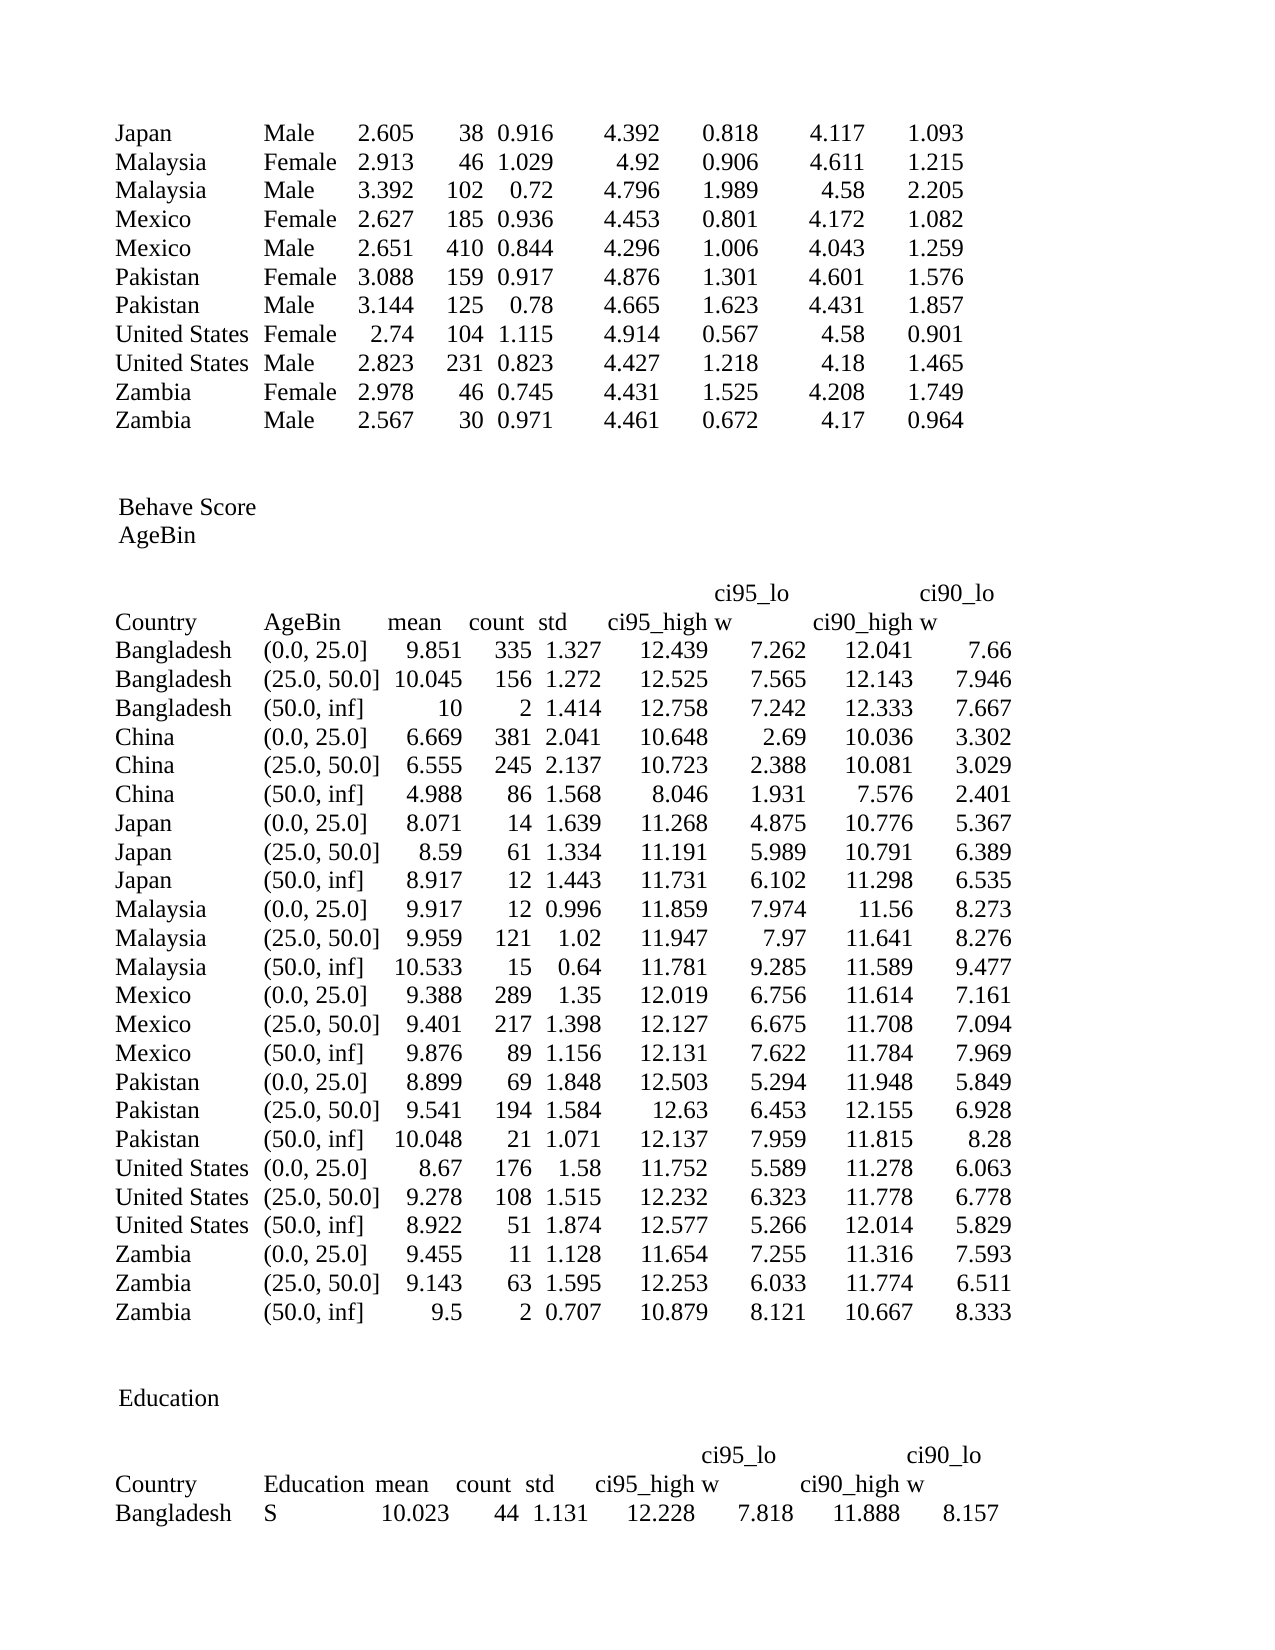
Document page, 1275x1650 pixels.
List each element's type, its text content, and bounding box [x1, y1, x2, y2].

table_cell 5.266 [711, 1211, 809, 1239]
table_cell 1.215 [868, 147, 966, 176]
table_cell 1.029 [487, 147, 556, 176]
table_cell 1.006 [663, 233, 761, 262]
table_cell 185 [417, 204, 487, 233]
table_cell 11.614 [810, 981, 916, 1009]
table_cell 7.969 [916, 1038, 1015, 1067]
table_cell Male [260, 233, 347, 262]
table_cell 10.036 [810, 722, 916, 751]
table_cell 9.541 [384, 1096, 465, 1124]
table_cell 12.155 [810, 1096, 916, 1124]
table_cell Pakistan [112, 1067, 260, 1096]
table_cell 3.144 [348, 291, 417, 319]
table_cell 11 [465, 1239, 535, 1268]
table_header ci90_high [797, 1441, 903, 1498]
table_cell 11.298 [810, 866, 916, 894]
table_cell 4.58 [761, 176, 868, 204]
table_cell 9.401 [384, 1009, 465, 1038]
table_cell 5.294 [711, 1067, 809, 1096]
table_cell 0.567 [663, 319, 761, 348]
table_header ci95_low [698, 1441, 797, 1498]
table_cell Mexico [112, 204, 260, 233]
table_cell 4.988 [384, 779, 465, 808]
table_cell 2.401 [916, 779, 1015, 808]
table_cell 1.02 [535, 923, 604, 952]
table_cell 63 [465, 1268, 535, 1297]
table_cell Mexico [112, 233, 260, 262]
table_cell 86 [465, 779, 535, 808]
table_cell 10.776 [810, 808, 916, 837]
table_cell 11.278 [810, 1153, 916, 1182]
table_cell 7.255 [711, 1239, 809, 1268]
table_cell 10.023 [372, 1498, 452, 1527]
table_cell 5.849 [916, 1067, 1015, 1096]
table_cell 335 [465, 636, 535, 664]
table_cell 4.876 [556, 262, 663, 291]
table_cell 2.041 [535, 722, 604, 751]
table_header mean [384, 578, 465, 636]
table_cell 12 [465, 866, 535, 894]
table_cell 10.723 [604, 751, 711, 779]
table_cell 102 [417, 176, 487, 204]
table_cell 6.555 [384, 751, 465, 779]
table_cell 2.205 [868, 176, 966, 204]
table_cell 0.971 [487, 406, 556, 434]
table_cell 1.443 [535, 866, 604, 894]
table_header count [453, 1441, 522, 1498]
table_cell 0.901 [868, 319, 966, 348]
table_cell 9.917 [384, 894, 465, 923]
table_cell Japan [112, 866, 260, 894]
table_cell 1.115 [487, 319, 556, 348]
table_cell 1.931 [711, 779, 809, 808]
table_cell Pakistan [112, 262, 260, 291]
table_cell 9.851 [384, 636, 465, 664]
table_cell 7.667 [916, 693, 1015, 722]
table_cell 9.5 [384, 1297, 465, 1326]
table_cell 4.58 [761, 319, 868, 348]
table_cell 9.477 [916, 952, 1015, 981]
table_cell 8.157 [903, 1498, 1002, 1527]
table_cell 0.916 [487, 118, 556, 147]
table_cell (0.0, 25.0] [260, 1067, 384, 1096]
table_cell 231 [417, 348, 487, 377]
table_cell 6.778 [916, 1182, 1015, 1211]
table_cell Malaysia [112, 952, 260, 981]
table_cell 1.301 [663, 262, 761, 291]
table_cell 1.272 [535, 664, 604, 693]
table_cell 12.577 [604, 1211, 711, 1239]
table_cell 2.605 [348, 118, 417, 147]
table_cell 4.611 [761, 147, 868, 176]
table_cell 44 [453, 1498, 522, 1527]
table_cell 2.137 [535, 751, 604, 779]
table_cell 159 [417, 262, 487, 291]
table_cell 6.453 [711, 1096, 809, 1124]
table_cell China [112, 751, 260, 779]
table_cell 10.048 [384, 1124, 465, 1153]
table_cell 7.818 [698, 1498, 797, 1527]
table_cell 0.917 [487, 262, 556, 291]
table_cell 1.398 [535, 1009, 604, 1038]
table_cell 12.041 [810, 636, 916, 664]
table_cell 4.796 [556, 176, 663, 204]
table_cell 410 [417, 233, 487, 262]
table_cell 15 [465, 952, 535, 981]
table_cell (50.0, inf] [260, 693, 384, 722]
table_cell (25.0, 50.0] [260, 923, 384, 952]
table_cell 1.848 [535, 1067, 604, 1096]
table_header std [522, 1441, 592, 1498]
table_cell 6.033 [711, 1268, 809, 1297]
table_cell Male [260, 118, 347, 147]
table_cell Bangladesh [112, 1498, 260, 1527]
table_cell 11.781 [604, 952, 711, 981]
table_cell Pakistan [112, 1124, 260, 1153]
table_header AgeBin [260, 578, 384, 636]
table_cell 9.278 [384, 1182, 465, 1211]
table_cell 11.948 [810, 1067, 916, 1096]
table_cell 12.232 [604, 1182, 711, 1211]
table_cell 11.784 [810, 1038, 916, 1067]
table_cell 12.525 [604, 664, 711, 693]
table_cell Male [260, 176, 347, 204]
table_cell 0.906 [663, 147, 761, 176]
table_cell 381 [465, 722, 535, 751]
table_cell 6.675 [711, 1009, 809, 1038]
text AgeBin [118, 521, 1157, 549]
table_cell 2.567 [348, 406, 417, 434]
table_cell 12.439 [604, 636, 711, 664]
table_cell 2.74 [348, 319, 417, 348]
table_cell Zambia [112, 1239, 260, 1268]
table_cell 4.392 [556, 118, 663, 147]
table_cell 2.651 [348, 233, 417, 262]
table_cell Zambia [112, 1297, 260, 1326]
table_cell 11.654 [604, 1239, 711, 1268]
table_cell 7.97 [711, 923, 809, 952]
table_cell 6.928 [916, 1096, 1015, 1124]
table_cell 1.58 [535, 1153, 604, 1182]
table_cell 6.535 [916, 866, 1015, 894]
table_cell 4.431 [556, 377, 663, 406]
table_cell 1.525 [663, 377, 761, 406]
table_cell 4.208 [761, 377, 868, 406]
table_header ci90_high [810, 578, 916, 636]
table_cell 69 [465, 1067, 535, 1096]
table_cell United States [112, 1182, 260, 1211]
table_cell 10.791 [810, 837, 916, 866]
table_cell 7.565 [711, 664, 809, 693]
table_cell 1.874 [535, 1211, 604, 1239]
table_cell 9.959 [384, 923, 465, 952]
table_cell Male [260, 348, 347, 377]
table_cell 11.708 [810, 1009, 916, 1038]
table_cell (50.0, inf] [260, 779, 384, 808]
table_header ci95_high [592, 1441, 698, 1498]
table_cell 3.302 [916, 722, 1015, 751]
table_cell United States [112, 348, 260, 377]
table_cell 0.996 [535, 894, 604, 923]
table_cell 11.191 [604, 837, 711, 866]
table_cell 12.758 [604, 693, 711, 722]
table_cell 1.857 [868, 291, 966, 319]
table_cell 6.511 [916, 1268, 1015, 1297]
table_header std [535, 578, 604, 636]
table_cell China [112, 779, 260, 808]
table_cell 0.936 [487, 204, 556, 233]
table_cell 7.161 [916, 981, 1015, 1009]
table_cell Malaysia [112, 147, 260, 176]
text Behave Score [118, 492, 1157, 521]
table_cell Pakistan [112, 291, 260, 319]
table_cell 5.367 [916, 808, 1015, 837]
table_cell 11.774 [810, 1268, 916, 1297]
table_cell (0.0, 25.0] [260, 636, 384, 664]
table_cell 7.946 [916, 664, 1015, 693]
table_cell 4.431 [761, 291, 868, 319]
table_cell 8.67 [384, 1153, 465, 1182]
table_cell 1.093 [868, 118, 966, 147]
table_cell 12.63 [604, 1096, 711, 1124]
table_cell 104 [417, 319, 487, 348]
table_cell 9.285 [711, 952, 809, 981]
table_cell 3.088 [348, 262, 417, 291]
table_cell 2.823 [348, 348, 417, 377]
table_cell Female [260, 204, 347, 233]
table_cell 8.28 [916, 1124, 1015, 1153]
table_cell 121 [465, 923, 535, 952]
table_cell 8.276 [916, 923, 1015, 952]
table_header ci90_low [903, 1441, 1002, 1498]
table_cell 125 [417, 291, 487, 319]
table_cell 108 [465, 1182, 535, 1211]
table_cell 0.672 [663, 406, 761, 434]
table_cell 1.639 [535, 808, 604, 837]
table_cell (25.0, 50.0] [260, 1268, 384, 1297]
table_cell 289 [465, 981, 535, 1009]
table_cell (25.0, 50.0] [260, 664, 384, 693]
table_cell 8.333 [916, 1297, 1015, 1326]
table_cell 2.978 [348, 377, 417, 406]
table_cell 2.627 [348, 204, 417, 233]
table_cell 4.043 [761, 233, 868, 262]
table_cell 1.082 [868, 204, 966, 233]
table_cell 6.063 [916, 1153, 1015, 1182]
table_cell 12.503 [604, 1067, 711, 1096]
table_cell 8.046 [604, 779, 711, 808]
table_cell (0.0, 25.0] [260, 808, 384, 837]
table_cell United States [112, 1153, 260, 1182]
table_cell Female [260, 147, 347, 176]
table_cell China [112, 722, 260, 751]
table_cell 0.64 [535, 952, 604, 981]
table_cell Zambia [112, 406, 260, 434]
table_cell 4.665 [556, 291, 663, 319]
table_cell 11.316 [810, 1239, 916, 1268]
table_cell (50.0, inf] [260, 866, 384, 894]
table_cell 0.844 [487, 233, 556, 262]
table_cell 10.648 [604, 722, 711, 751]
table_cell Bangladesh [112, 664, 260, 693]
table_cell 6.323 [711, 1182, 809, 1211]
table_cell 2.69 [711, 722, 809, 751]
table_cell (0.0, 25.0] [260, 1153, 384, 1182]
table_header Country [112, 578, 260, 636]
table_header mean [372, 1441, 452, 1498]
table_cell 8.899 [384, 1067, 465, 1096]
table_cell 11.56 [810, 894, 916, 923]
table_cell 0.964 [868, 406, 966, 434]
table_cell S [260, 1498, 372, 1527]
table_cell 1.334 [535, 837, 604, 866]
table_cell 7.959 [711, 1124, 809, 1153]
table_cell Mexico [112, 1038, 260, 1067]
table_cell 4.601 [761, 262, 868, 291]
table_cell Bangladesh [112, 693, 260, 722]
table_header ci90_low [916, 578, 1015, 636]
table_cell United States [112, 1211, 260, 1239]
table_cell 2 [465, 1297, 535, 1326]
table_cell 46 [417, 377, 487, 406]
table_cell 9.143 [384, 1268, 465, 1297]
table_cell 1.623 [663, 291, 761, 319]
table_cell 1.576 [868, 262, 966, 291]
table_cell 8.59 [384, 837, 465, 866]
table_cell 0.72 [487, 176, 556, 204]
table_cell 11.268 [604, 808, 711, 837]
table_cell 0.823 [487, 348, 556, 377]
table_cell (0.0, 25.0] [260, 722, 384, 751]
table_cell Malaysia [112, 923, 260, 952]
table_cell 11.815 [810, 1124, 916, 1153]
table_header ci95_low [711, 578, 809, 636]
table_cell Japan [112, 808, 260, 837]
table_cell 12.137 [604, 1124, 711, 1153]
table_cell 12.127 [604, 1009, 711, 1038]
table_cell 7.576 [810, 779, 916, 808]
table_cell 6.756 [711, 981, 809, 1009]
table_cell (0.0, 25.0] [260, 894, 384, 923]
table_cell 6.389 [916, 837, 1015, 866]
table_cell (25.0, 50.0] [260, 1009, 384, 1038]
table_cell 12.228 [592, 1498, 698, 1527]
table_cell 12.333 [810, 693, 916, 722]
table_cell Malaysia [112, 894, 260, 923]
table_cell 0.78 [487, 291, 556, 319]
table_cell 7.974 [711, 894, 809, 923]
table_cell (0.0, 25.0] [260, 1239, 384, 1268]
table_cell (25.0, 50.0] [260, 1182, 384, 1211]
table_cell (0.0, 25.0] [260, 981, 384, 1009]
table_cell 11.859 [604, 894, 711, 923]
table_cell 12.143 [810, 664, 916, 693]
table_header Education [260, 1441, 372, 1498]
table_cell 5.829 [916, 1211, 1015, 1239]
table_cell 0.818 [663, 118, 761, 147]
table_cell 11.589 [810, 952, 916, 981]
table_cell 4.427 [556, 348, 663, 377]
table_cell 4.914 [556, 319, 663, 348]
table_cell 12.131 [604, 1038, 711, 1067]
table_cell 8.922 [384, 1211, 465, 1239]
table_header Country [112, 1441, 260, 1498]
table_cell 1.584 [535, 1096, 604, 1124]
table_cell 176 [465, 1153, 535, 1182]
table_cell 11.778 [810, 1182, 916, 1211]
table_cell 1.989 [663, 176, 761, 204]
table_cell 1.568 [535, 779, 604, 808]
table_cell Pakistan [112, 1096, 260, 1124]
table_cell 8.917 [384, 866, 465, 894]
table_cell (25.0, 50.0] [260, 751, 384, 779]
table_header count [465, 578, 535, 636]
table_cell 245 [465, 751, 535, 779]
text Education [118, 1383, 1157, 1412]
table_cell 2.388 [711, 751, 809, 779]
table_cell (25.0, 50.0] [260, 1096, 384, 1124]
table_cell 4.18 [761, 348, 868, 377]
table_cell 7.242 [711, 693, 809, 722]
table_cell 10 [384, 693, 465, 722]
table_cell 1.156 [535, 1038, 604, 1067]
table_cell Female [260, 262, 347, 291]
table_cell 46 [417, 147, 487, 176]
table_cell 10.879 [604, 1297, 711, 1326]
table_cell 11.752 [604, 1153, 711, 1182]
table_cell 11.641 [810, 923, 916, 952]
table_cell (50.0, inf] [260, 1124, 384, 1153]
table_cell Japan [112, 837, 260, 866]
table_cell 4.17 [761, 406, 868, 434]
table_cell Zambia [112, 1268, 260, 1297]
table_cell 1.128 [535, 1239, 604, 1268]
table_cell 156 [465, 664, 535, 693]
table_cell 2.913 [348, 147, 417, 176]
table_cell Female [260, 319, 347, 348]
table_cell (50.0, inf] [260, 1038, 384, 1067]
table_cell 89 [465, 1038, 535, 1067]
table_cell 1.218 [663, 348, 761, 377]
table_cell 12.253 [604, 1268, 711, 1297]
table_cell Bangladesh [112, 636, 260, 664]
table_cell 7.66 [916, 636, 1015, 664]
table_cell 7.094 [916, 1009, 1015, 1038]
table_cell Mexico [112, 981, 260, 1009]
table_cell 7.593 [916, 1239, 1015, 1268]
table_cell 4.461 [556, 406, 663, 434]
table_cell 1.35 [535, 981, 604, 1009]
table_cell 10.081 [810, 751, 916, 779]
table_cell 1.327 [535, 636, 604, 664]
table_cell 10.045 [384, 664, 465, 693]
table_header ci95_high [604, 578, 711, 636]
table_cell 12.014 [810, 1211, 916, 1239]
table_cell 5.989 [711, 837, 809, 866]
table_cell 217 [465, 1009, 535, 1038]
table_cell 1.595 [535, 1268, 604, 1297]
table_cell 38 [417, 118, 487, 147]
table_cell Japan [112, 118, 260, 147]
table_cell Mexico [112, 1009, 260, 1038]
table_cell 0.707 [535, 1297, 604, 1326]
table_cell 0.801 [663, 204, 761, 233]
table_cell 3.392 [348, 176, 417, 204]
table_cell 6.102 [711, 866, 809, 894]
table_cell 4.453 [556, 204, 663, 233]
table_cell 1.465 [868, 348, 966, 377]
table_cell 9.388 [384, 981, 465, 1009]
table_cell 30 [417, 406, 487, 434]
table_cell 12.019 [604, 981, 711, 1009]
table_cell 7.262 [711, 636, 809, 664]
table_cell 8.121 [711, 1297, 809, 1326]
table_cell 5.589 [711, 1153, 809, 1182]
table_cell 4.172 [761, 204, 868, 233]
table_cell 194 [465, 1096, 535, 1124]
table_cell 10.667 [810, 1297, 916, 1326]
table_cell 4.875 [711, 808, 809, 837]
table_cell 7.622 [711, 1038, 809, 1067]
table_cell Zambia [112, 377, 260, 406]
table_cell (50.0, inf] [260, 1297, 384, 1326]
table_cell 12 [465, 894, 535, 923]
table_cell 3.029 [916, 751, 1015, 779]
table_cell 8.071 [384, 808, 465, 837]
table_cell (50.0, inf] [260, 1211, 384, 1239]
table_cell 1.131 [522, 1498, 592, 1527]
table_cell 11.947 [604, 923, 711, 952]
table_cell 14 [465, 808, 535, 837]
table_cell Male [260, 406, 347, 434]
table_cell 9.455 [384, 1239, 465, 1268]
table_cell 1.259 [868, 233, 966, 262]
table_cell Male [260, 291, 347, 319]
table_cell 4.296 [556, 233, 663, 262]
table_cell 11.731 [604, 866, 711, 894]
table_cell 4.117 [761, 118, 868, 147]
table_cell 6.669 [384, 722, 465, 751]
table_cell Female [260, 377, 347, 406]
table_cell Malaysia [112, 176, 260, 204]
table_cell 1.749 [868, 377, 966, 406]
table_cell (25.0, 50.0] [260, 837, 384, 866]
table_cell (50.0, inf] [260, 952, 384, 981]
table_cell 4.92 [556, 147, 663, 176]
table_cell 21 [465, 1124, 535, 1153]
table_cell 8.273 [916, 894, 1015, 923]
table_cell 0.745 [487, 377, 556, 406]
table_cell 1.071 [535, 1124, 604, 1153]
table_cell 61 [465, 837, 535, 866]
table_cell 10.533 [384, 952, 465, 981]
table_cell 11.888 [797, 1498, 903, 1527]
table_cell 51 [465, 1211, 535, 1239]
table_cell 1.414 [535, 693, 604, 722]
table_cell United States [112, 319, 260, 348]
table_cell 1.515 [535, 1182, 604, 1211]
table_cell 9.876 [384, 1038, 465, 1067]
table_cell 2 [465, 693, 535, 722]
